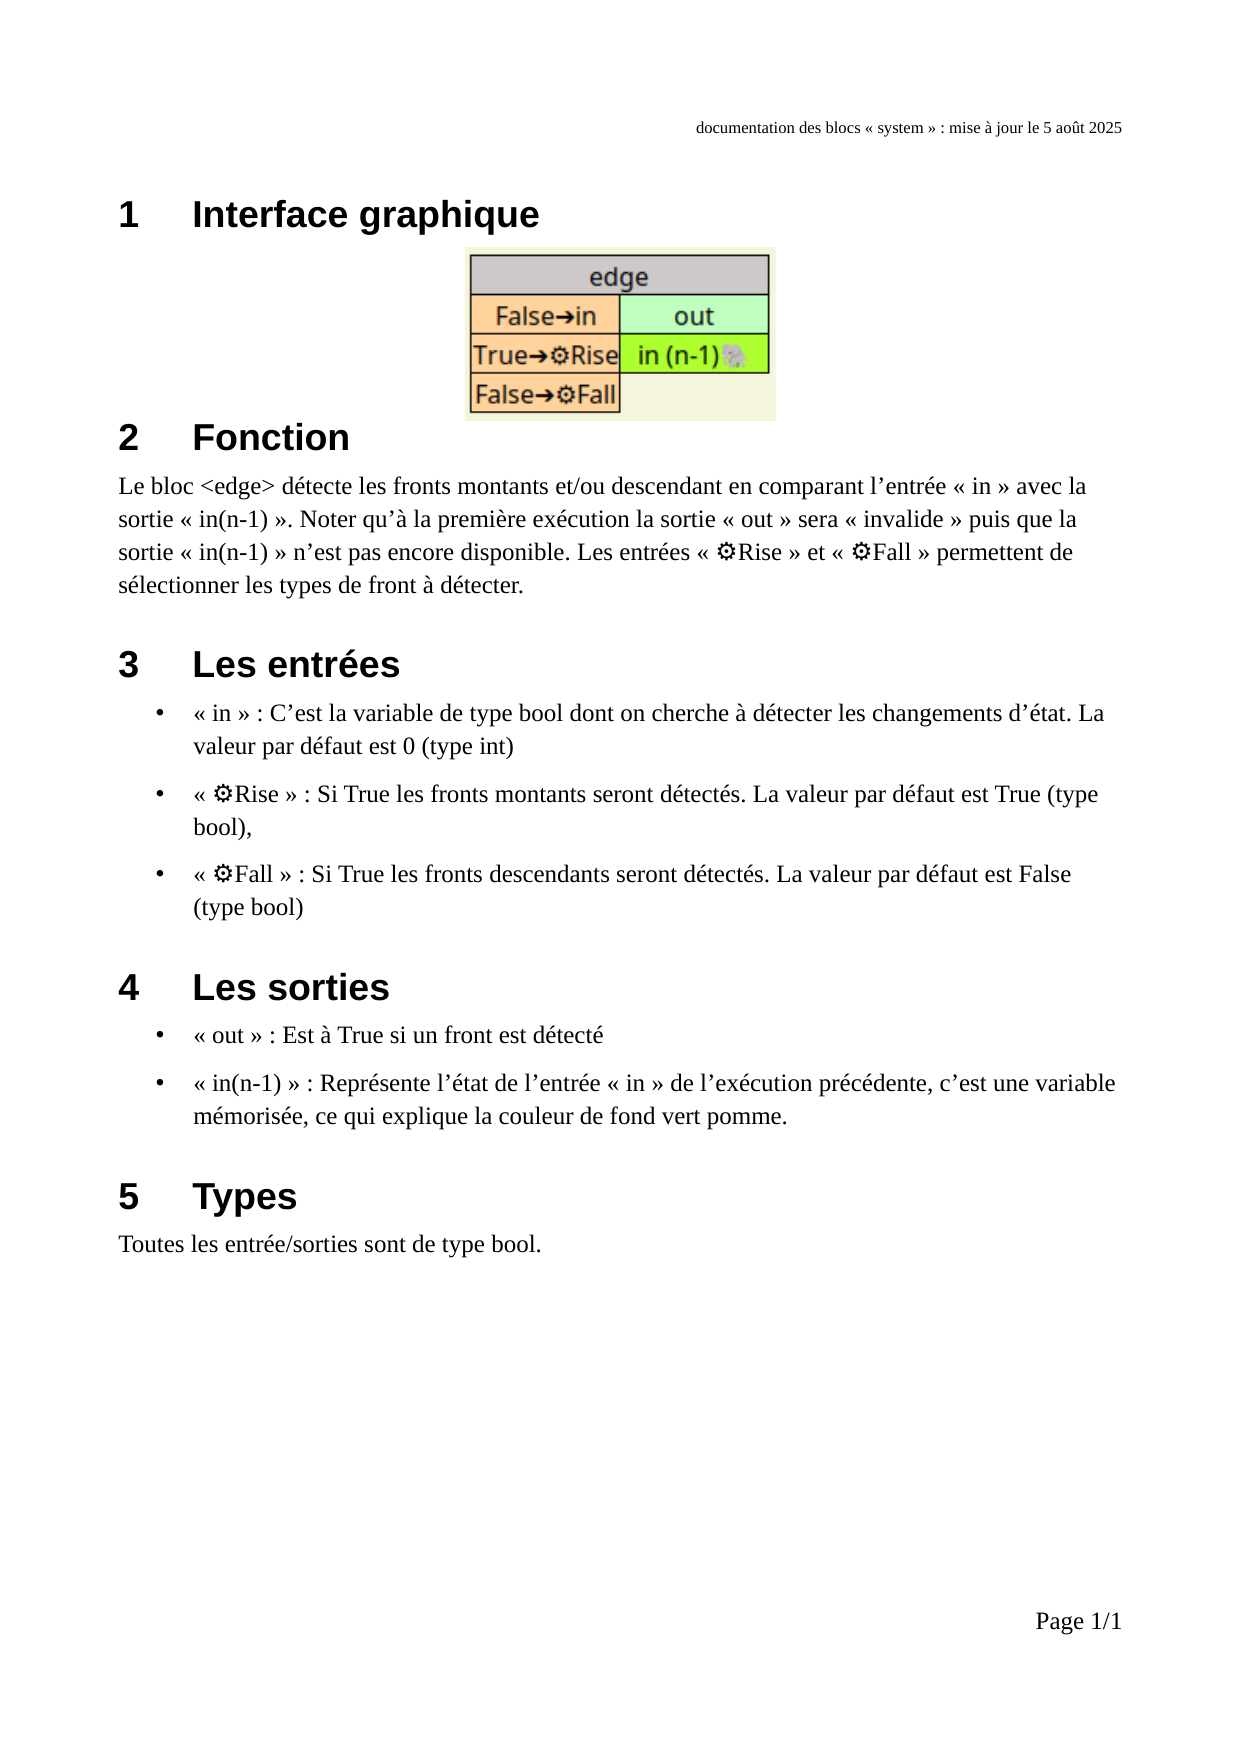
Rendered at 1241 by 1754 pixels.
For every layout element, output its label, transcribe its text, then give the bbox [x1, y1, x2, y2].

subtitle Les sorties [118, 965, 1122, 1008]
list « in » : C’est la variable de type bool dont on cherche à détecter les changements d’état. La valeur par défaut est 0 (type int) [156, 698, 1122, 760]
subtitle Types [118, 1174, 1122, 1217]
list « ⚙Rise » : Si True les fronts montants seront détectés. La valeur par défaut est True (type bool), [156, 779, 1122, 841]
text Le bloc <edge> détecte les fronts montants et/ou descendant en comparant l’entrée « in » avec la sortie « in(n-1) ». Noter qu’à la première exécution la sortie « out » sera « invalide » puis que la sortie « in(n-1) » n’est pas encore disponible. Les entrées « ⚙Rise » et « ⚙Fall » permettent de sélectionner les types de front à détecter. [118, 471, 1122, 599]
subtitle Les entrées [118, 642, 1122, 686]
list « ⚙Fall » : Si True les fronts descendants seront détectés. La valeur par défaut est False (type bool) [156, 859, 1122, 921]
list « out » : Est à True si un front est détecté [156, 1021, 1122, 1049]
text Toutes les entrée/sorties sont de type bool. [118, 1229, 1122, 1258]
subtitle Interface graphique [118, 192, 1122, 235]
subtitle Fonction [118, 415, 1122, 458]
list « in(n-1) » : Représente l’état de l’entrée « in » de l’exécution précédente, c’est une variable mémorisée, ce qui explique la couleur de fond vert pomme. [156, 1068, 1122, 1130]
picture [464, 247, 776, 421]
